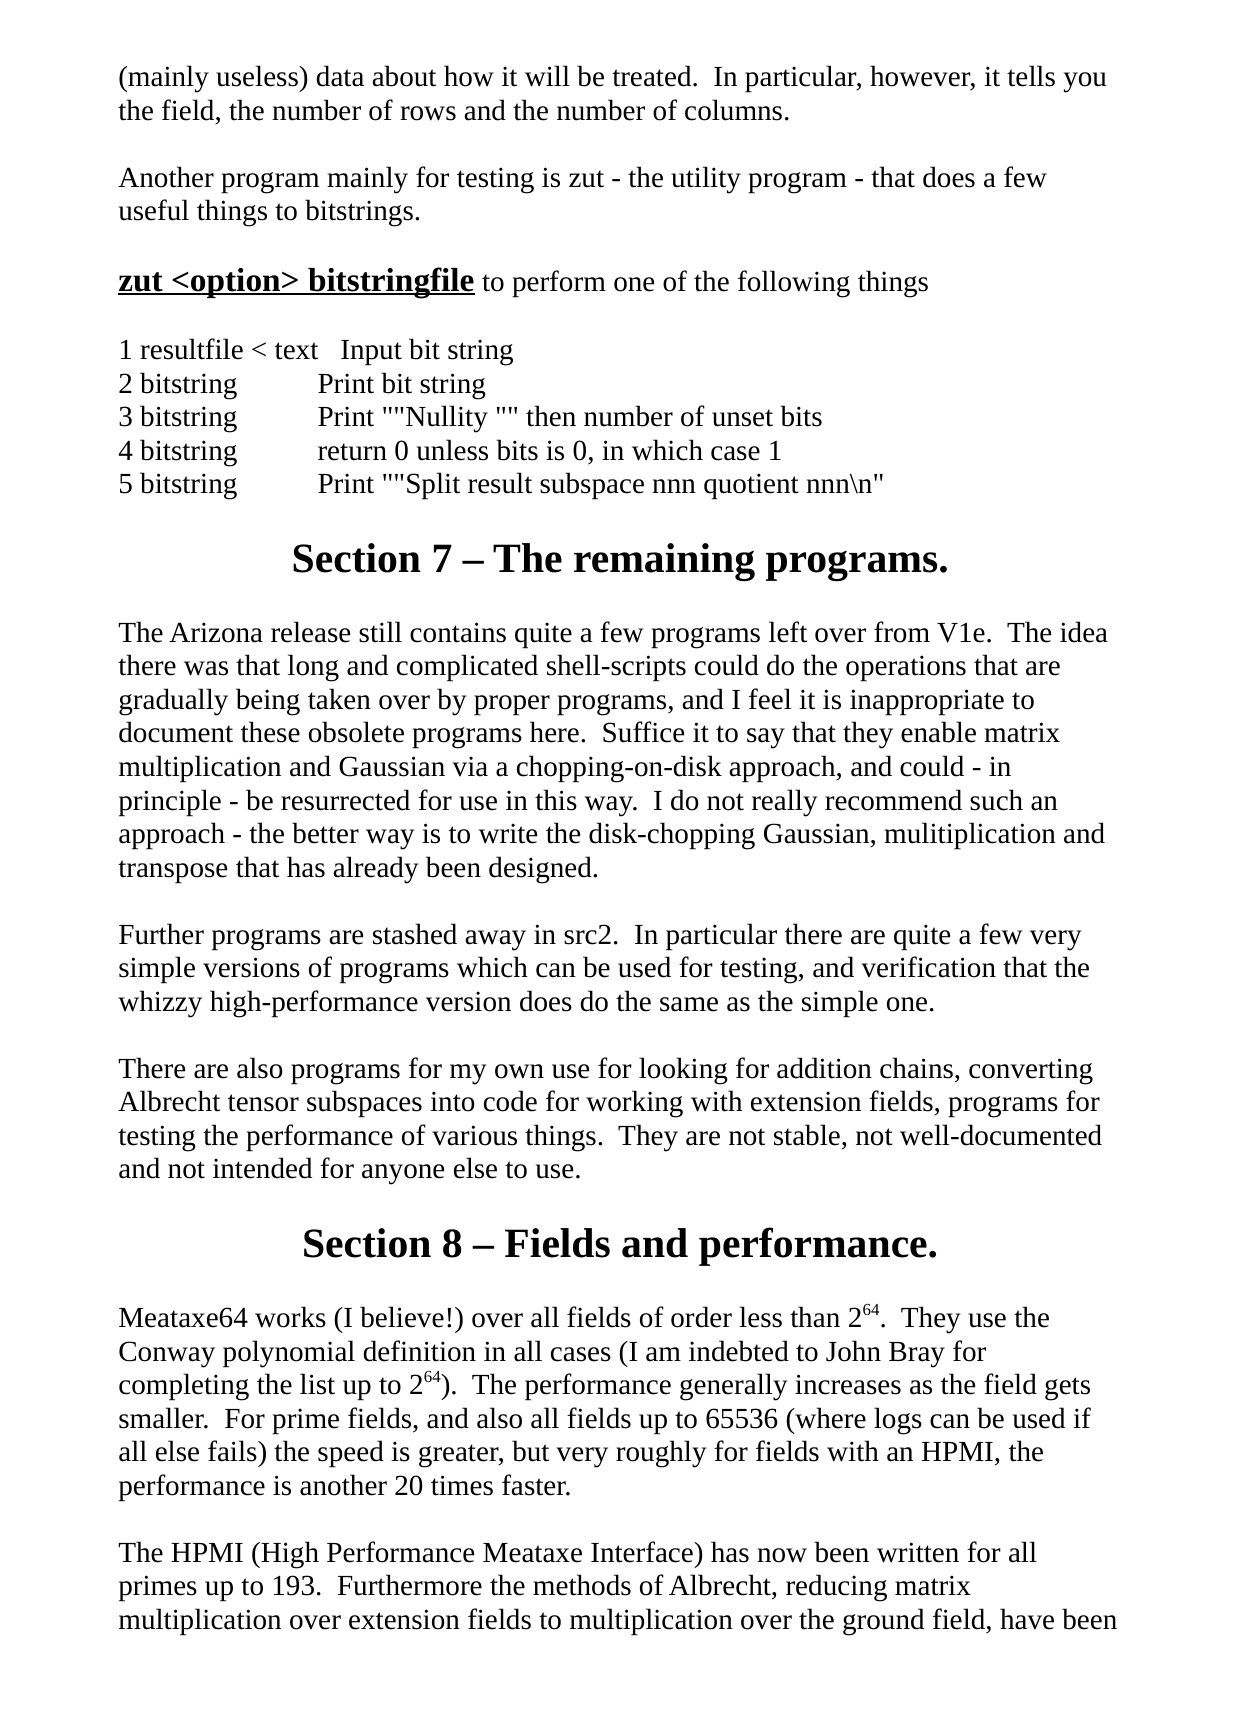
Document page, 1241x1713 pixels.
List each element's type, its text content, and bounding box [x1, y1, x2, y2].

text Another program mainly for testing is zut - the utility program - that does a few useful things to bitstrings. [118, 160, 1122, 227]
text 2 bitstring Print bit string [118, 366, 1122, 399]
text 3 bitstring Print ""Nullity "" then number of unset bits [118, 399, 1122, 433]
text The Arizona release still contains quite a few programs left over from V1e. The idea there was that long and complicated shell-scripts could do the operations that are gradually being taken over by proper programs, and I feel it is inappropriate to document these obsolete programs here. Suffice it to say that they enable matrix multiplication and Gaussian via a chopping-on-disk approach, and could - in principle - be resurrected for use in this way. I do not really recommend such an approach - the better way is to write the disk-chopping Gaussian, mulitiplication and transpose that has already been designed. [118, 615, 1122, 883]
text There are also programs for my own use for looking for addition chains, converting Albrecht tensor subspaces into code for working with extension fields, programs for testing the performance of various things. They are not stable, not well-documented and not intended for anyone else to use. [118, 1051, 1122, 1185]
text Section 8 – Fields and performance. [118, 1219, 1122, 1267]
text Section 7 – The remaining programs. [118, 533, 1122, 581]
text Further programs are stashed away in src2. In particular there are quite a few very simple versions of programs which can be used for testing, and verification that the whizzy high-performance version does do the same as the simple one. [118, 917, 1122, 1017]
text 5 bitstring Print ""Split result subspace nnn quotient nnn\n" [118, 466, 1122, 500]
text zut <option> bitstringfile to perform one of the following things [118, 260, 1122, 299]
text 4 bitstring return 0 unless bits is 0, in which case 1 [118, 433, 1122, 466]
text (mainly useless) data about how it will be treated. In particular, however, it tells you the field, the number of rows and the number of columns. [118, 59, 1122, 126]
text Meataxe64 works (I believe!) over all fields of order less than 264. They use the Conway polynomial definition in all cases (I am indebted to John Bray for completing the list up to 264). The performance generally increases as the field gets smaller. For prime fields, and also all fields up to 65536 (where logs can be used if all else fails) the speed is greater, but very roughly for fields with an HPMI, the performance is another 20 times faster. [118, 1300, 1122, 1501]
text The HPMI (High Performance Meataxe Interface) has now been written for all primes up to 193. Furthermore the methods of Albrecht, reducing matrix multiplication over extension fields to multiplication over the ground field, have been [118, 1535, 1122, 1636]
text 1 resultfile < text Input bit string [118, 332, 1122, 366]
